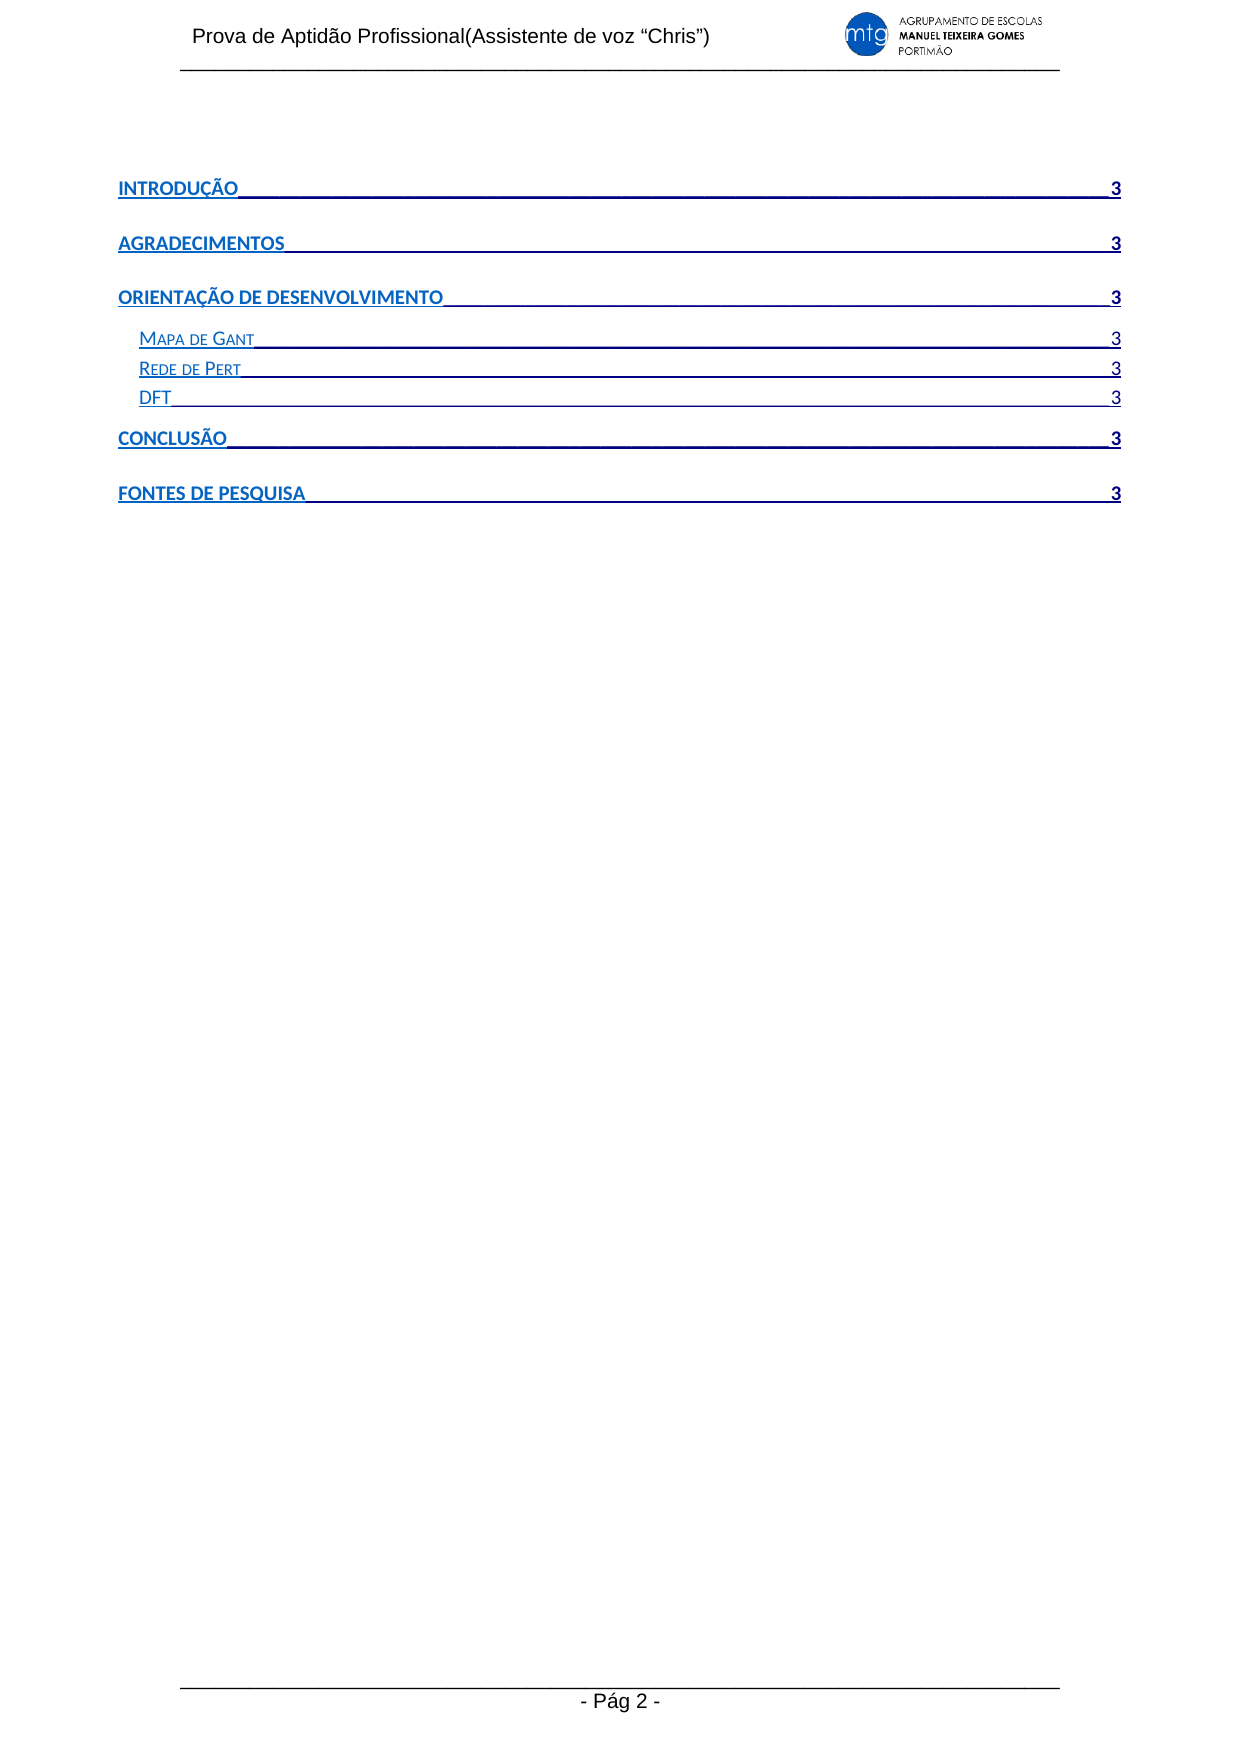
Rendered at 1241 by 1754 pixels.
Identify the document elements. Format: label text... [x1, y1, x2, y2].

text Rede de Pert 3 [139, 355, 1122, 380]
text Introdução 3 [118, 176, 1122, 201]
text Conclusão 3 [118, 426, 1122, 451]
text Agradecimentos 3 [118, 230, 1122, 255]
text DFT 3 [139, 384, 1122, 409]
text Mapa de Gant 3 [139, 326, 1122, 351]
text Fontes de pesquisa 3 [118, 480, 1122, 505]
text Orientação de desenvolvimento 3 [118, 284, 1122, 309]
